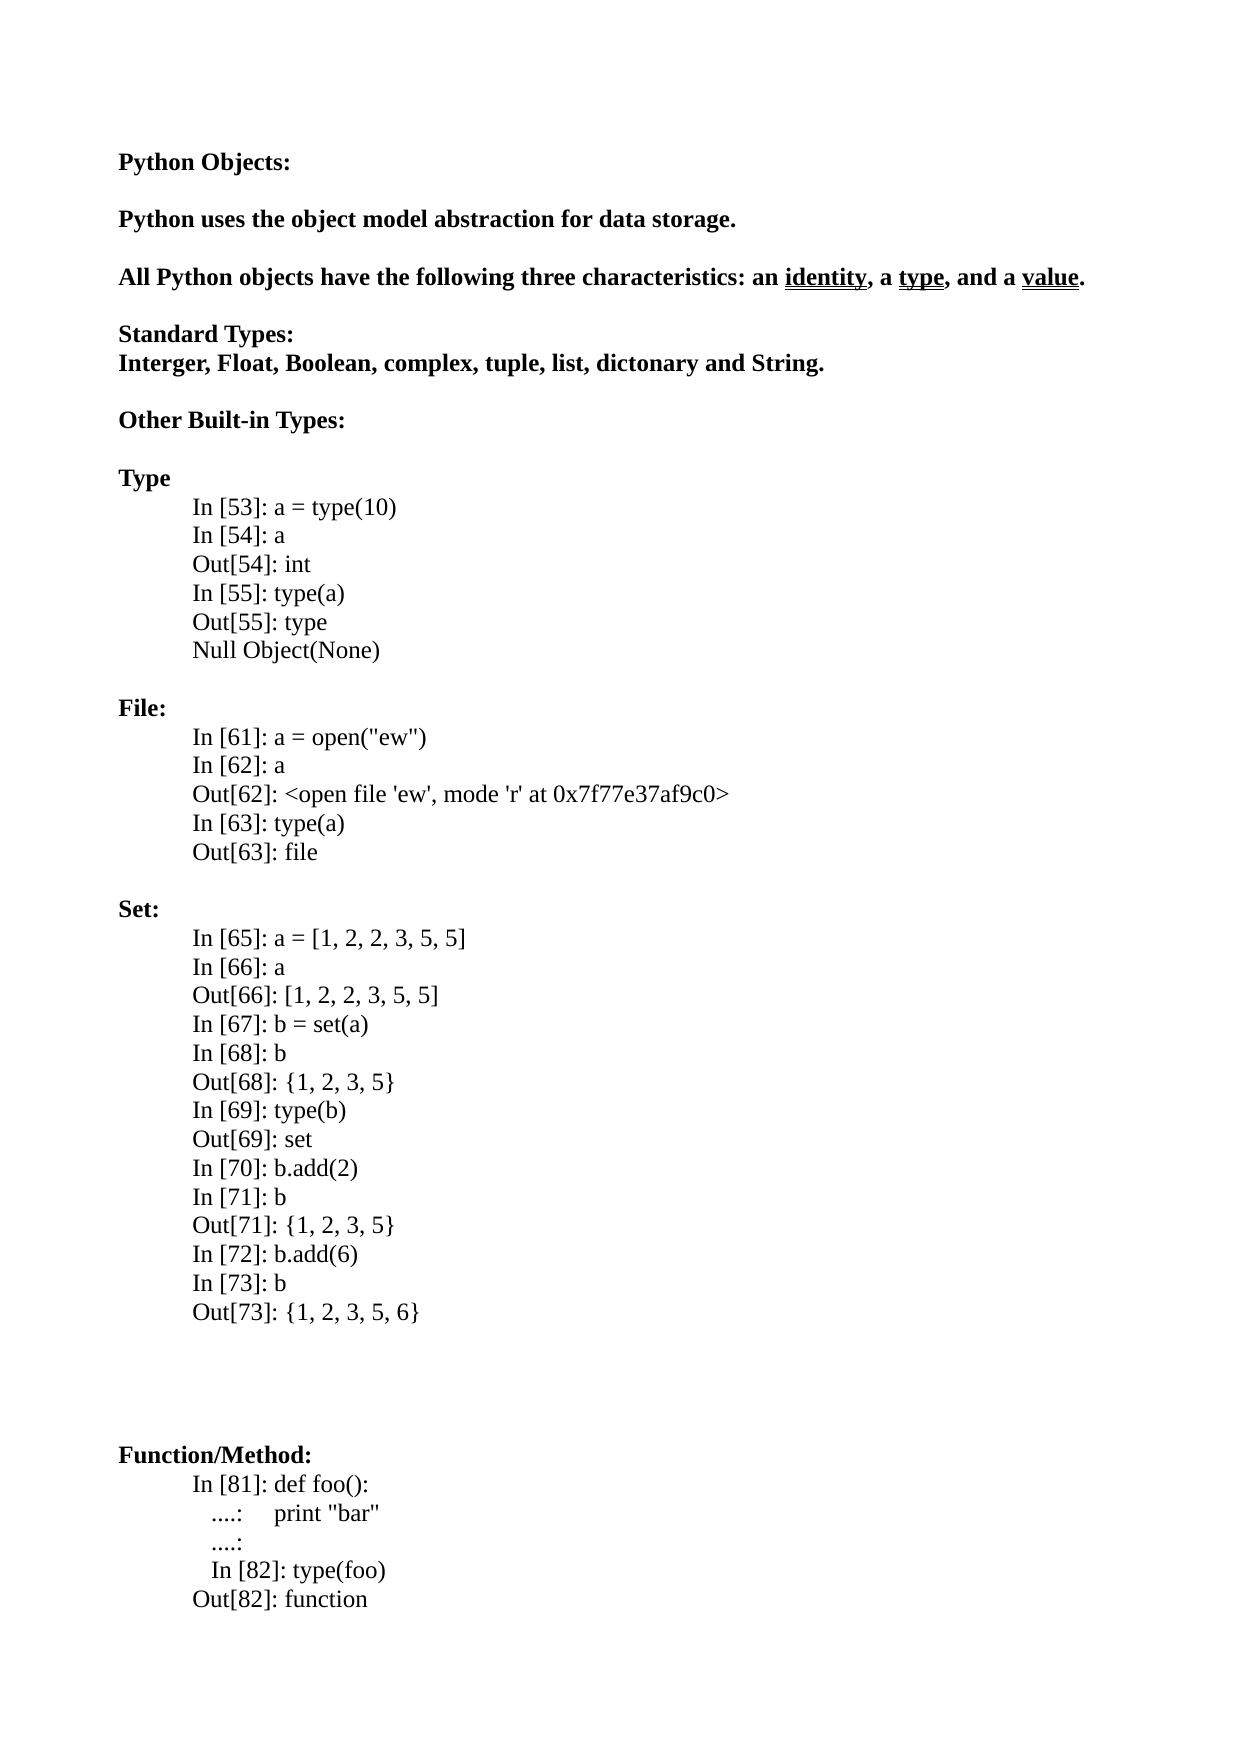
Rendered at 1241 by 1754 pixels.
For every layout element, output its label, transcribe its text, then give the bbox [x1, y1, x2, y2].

text In [65]: a = [1, 2, 2, 3, 5, 5] [118, 923, 1122, 952]
text Function/Method: [118, 1441, 1122, 1469]
text In [82]: type(foo) [118, 1556, 1122, 1584]
text In [62]: a [118, 751, 1122, 779]
text Other Built-in Types: [118, 406, 1122, 434]
text In [72]: b.add(6) [118, 1239, 1122, 1268]
text In [61]: a = open("ew") [118, 722, 1122, 751]
text In [71]: b [118, 1182, 1122, 1211]
text Type [118, 463, 1122, 492]
text In [66]: a [118, 952, 1122, 981]
text Null Object(None) [118, 636, 1122, 664]
text Out[55]: type [118, 607, 1122, 636]
text Python uses the object model abstraction for data storage. [118, 204, 1122, 233]
text Interger, Float, Boolean, complex, tuple, list, dictonary and String. [118, 348, 1122, 377]
text Python Objects: [118, 147, 1122, 176]
text Out[69]: set [118, 1124, 1122, 1153]
text In [81]: def foo(): [118, 1469, 1122, 1498]
text In [63]: type(a) [118, 808, 1122, 837]
text Out[62]: <open file 'ew', mode 'r' at 0x7f77e37af9c0> [118, 779, 1122, 808]
text In [53]: a = type(10) [118, 492, 1122, 521]
text In [55]: type(a) [118, 578, 1122, 607]
text In [68]: b [118, 1038, 1122, 1067]
text Out[66]: [1, 2, 2, 3, 5, 5] [118, 981, 1122, 1009]
text Out[63]: file [118, 837, 1122, 866]
text In [70]: b.add(2) [118, 1153, 1122, 1182]
text ....: print "bar" [118, 1498, 1122, 1527]
text Out[73]: {1, 2, 3, 5, 6} [118, 1297, 1122, 1326]
text In [67]: b = set(a) [118, 1009, 1122, 1038]
text ....: [118, 1527, 1122, 1556]
text In [69]: type(b) [118, 1096, 1122, 1124]
text In [54]: a [118, 521, 1122, 549]
text Out[82]: function [118, 1584, 1122, 1613]
text Out[71]: {1, 2, 3, 5} [118, 1211, 1122, 1239]
text Out[68]: {1, 2, 3, 5} [118, 1067, 1122, 1096]
text Set: [118, 894, 1122, 923]
text File: [118, 693, 1122, 722]
text In [73]: b [118, 1268, 1122, 1297]
text Standard Types: [118, 319, 1122, 348]
text All Python objects have the following three characteristics: an identity, a type, and a value. [118, 262, 1122, 291]
text Out[54]: int [118, 549, 1122, 578]
